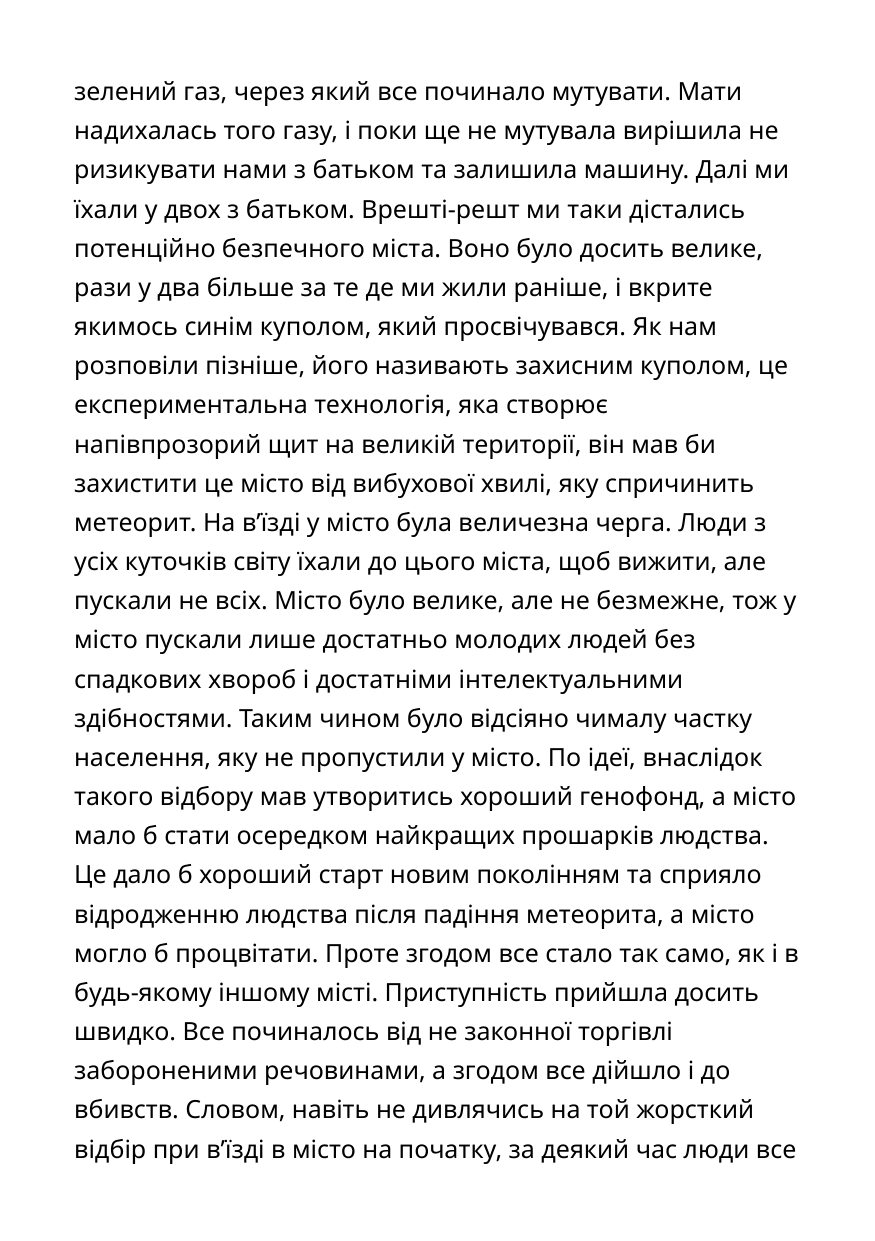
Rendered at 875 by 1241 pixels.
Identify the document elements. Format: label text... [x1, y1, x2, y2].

text зелений газ, через який все починало мутувати. Мати надихалась того газу, і поки ще не мутувала вирішила не ризикувати нами з батьком та залишила машину. Далі ми їхали у двох з батьком. Врешті-решт ми таки дістались потенційно безпечного міста. Воно було досить велике, рази у два більше за те де ми жили раніше, і вкрите якимось синім куполом, який просвічувався. Як нам розповіли пізніше, його називають захисним куполом, це експериментальна технологія, яка створює напівпрозорий щит на великій території, він мав би захистити це місто від вибухової хвилі, яку спричинить метеорит. На в’їзді у місто була величезна черга. Люди з усіх куточків світу їхали до цього міста, щоб вижити, але пускали не всіх. Місто було велике, але не безмежне, тож у місто пускали лише достатньо молодих людей без спадкових хвороб і достатніми інтелектуальними здібностями. Таким чином було відсіяно чималу частку населення, яку не пропустили у місто. По ідеї, внаслідок такого відбору мав утворитись хороший генофонд, а місто мало б стати осередком найкращих прошарків людства. Це дало б хороший старт новим поколінням та сприяло відродженню людства після падіння метеорита, а місто могло б процвітати. Проте згодом все стало так само, як і в будь-якому іншому місті. Приступність прийшла досить швидко. Все починалось від не законної торгівлі забороненими речовинами, а згодом все дійшло і до вбивств. Словом, навіть не дивлячись на той жорсткий відбір при в’їзді в місто на початку, за деякий час люди все [74, 74, 800, 1165]
